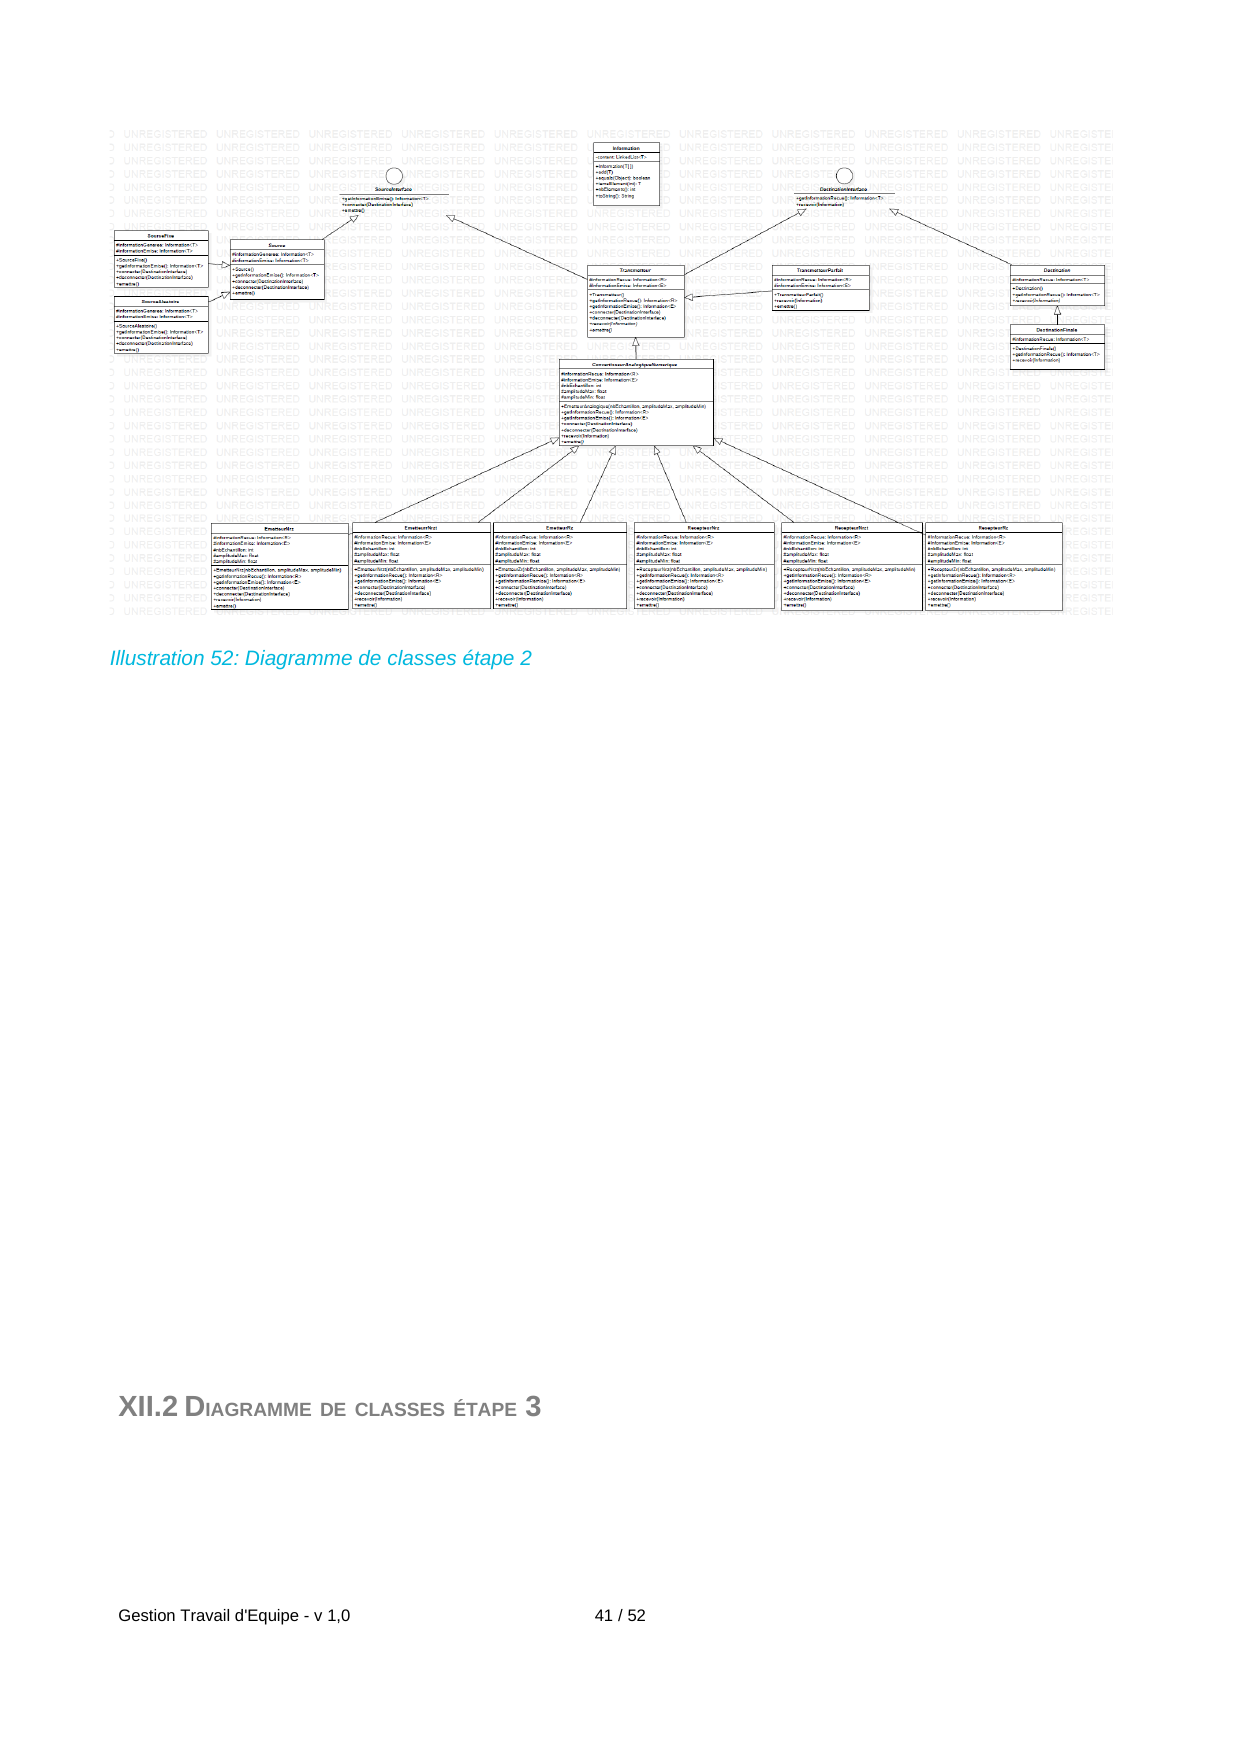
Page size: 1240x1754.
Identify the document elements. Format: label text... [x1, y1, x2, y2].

subtitle Diagramme de classes étape 3 [118, 1389, 1121, 1423]
picture [109, 130, 1113, 617]
text Illustration 52: Diagramme de classes étape 2 [109, 646, 1130, 669]
